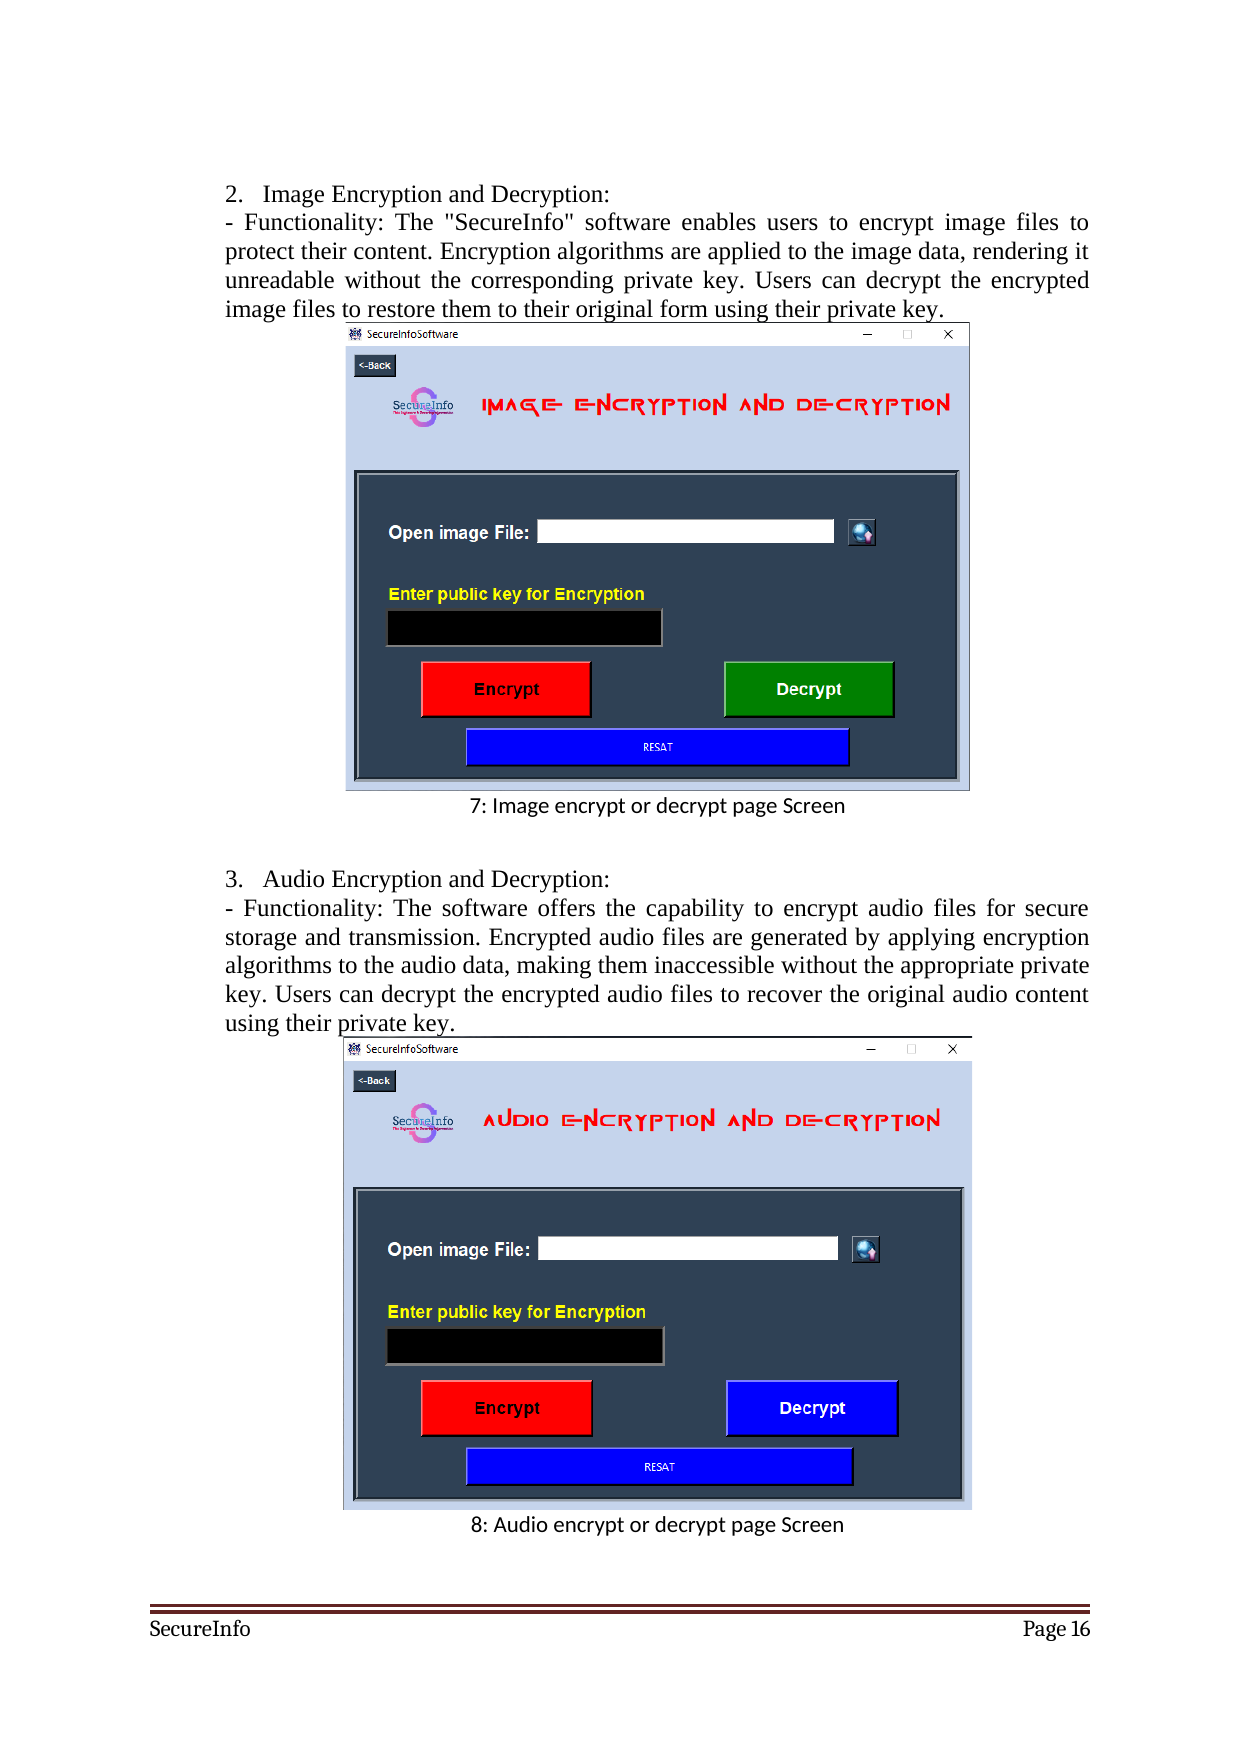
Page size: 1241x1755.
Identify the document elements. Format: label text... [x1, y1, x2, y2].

text - Functionality: The software offers the capability to encrypt audio files for secure storage and transmission. Encrypted audio files are generated by applying encryption algorithms to the audio data, making them inaccessible without the appropriate private key. Users can decrypt the encrypted audio files to recover the original audio content using their private key. [225, 893, 1090, 1037]
text - Functionality: The "SecureInfo" software enables users to encrypt image files to protect their content. Encryption algorithms are applied to the image data, rendering it unreadable without the corresponding private key. Users can decrypt the encrypted image files to restore them to their original form using their private key. [225, 207, 1090, 322]
text 8: Audio encrypt or decrypt page Screen [225, 1510, 1090, 1538]
list Image Encryption and Decryption: [225, 179, 1090, 207]
text 7: Image encrypt or decrypt page Screen [225, 791, 1090, 819]
list Audio Encryption and Decryption: [225, 864, 1090, 893]
